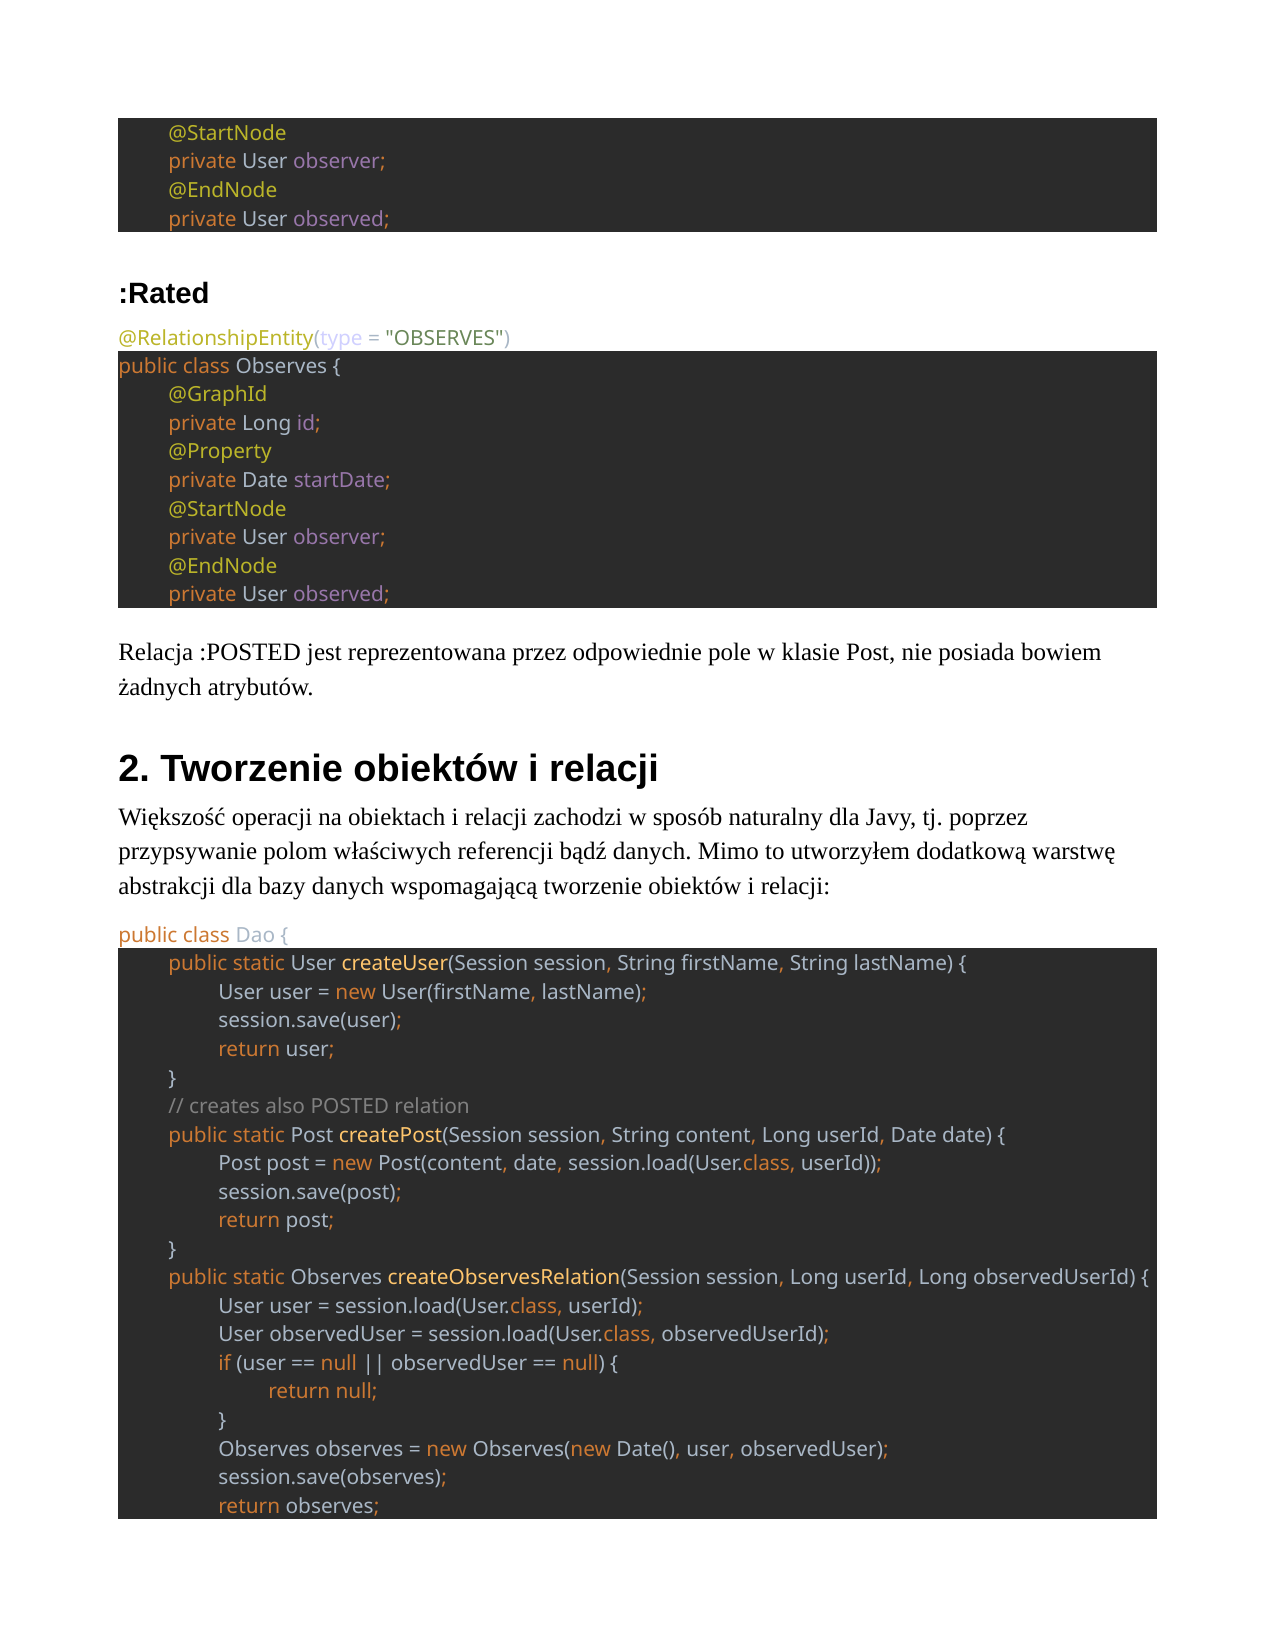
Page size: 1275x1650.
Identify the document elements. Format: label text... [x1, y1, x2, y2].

text @StartNode [118, 494, 1157, 522]
text Post post = new Post(content, date, session.load(User.class, userId)); [118, 1148, 1157, 1177]
text return post; [118, 1205, 1157, 1234]
text private Date startDate; [118, 465, 1157, 494]
text private Long id; [118, 408, 1157, 437]
text private User observer; [118, 147, 1157, 175]
text @StartNode [118, 118, 1157, 147]
text private User observer; [118, 522, 1157, 551]
text User user = new User(firstName, lastName); [118, 977, 1157, 1006]
subtitle 2. Tworzenie obiektów i relacji [118, 746, 1157, 789]
text return observes; [118, 1491, 1157, 1519]
text User observedUser = session.load(User.class, observedUserId); [118, 1319, 1157, 1348]
text Większość operacji na obiektach i relacji zachodzi w sposób naturalny dla Javy, tj. poprzez przypsywanie polom właściwych referencji bądź danych. Mimo to utworzyłem dodatkową warstwę abstrakcji dla bazy danych wspomagającą tworzenie obiektów i relacji: [118, 802, 1157, 900]
text return null; [118, 1377, 1157, 1405]
subtitle :Rated [118, 276, 1157, 310]
text private User observed; [118, 579, 1157, 608]
text return user; [118, 1034, 1157, 1063]
text // creates also POSTED relation [118, 1091, 1157, 1120]
text session.save(observes); [118, 1462, 1157, 1491]
text @RelationshipEntity(type = "OBSERVES") [118, 323, 1157, 351]
text @EndNode [118, 175, 1157, 204]
text @EndNode [118, 551, 1157, 579]
text Observes observes = new Observes(new Date(), user, observedUser); [118, 1434, 1157, 1462]
text User user = session.load(User.class, userId); [118, 1291, 1157, 1319]
text } [118, 1063, 1157, 1091]
text Relacja :POSTED jest reprezentowana przez odpowiednie pole w klasie Post, nie posiada bowiem żadnych atrybutów. [118, 637, 1157, 701]
text session.save(post); [118, 1177, 1157, 1205]
text if (user == null || observedUser == null) { [118, 1348, 1157, 1377]
text @Property [118, 437, 1157, 465]
text public static User createUser(Session session, String firstName, String lastName) { [118, 948, 1157, 977]
text public static Post createPost(Session session, String content, Long userId, Date date) { [118, 1120, 1157, 1148]
text } [118, 1405, 1157, 1434]
text public static Observes createObservesRelation(Session session, Long userId, Long observedUserId) { [118, 1262, 1157, 1291]
text public class Dao { [118, 920, 1157, 948]
text @GraphId [118, 379, 1157, 408]
text session.save(user); [118, 1006, 1157, 1034]
text private User observed; [118, 204, 1157, 232]
text } [118, 1234, 1157, 1262]
text public class Observes { [118, 351, 1157, 379]
